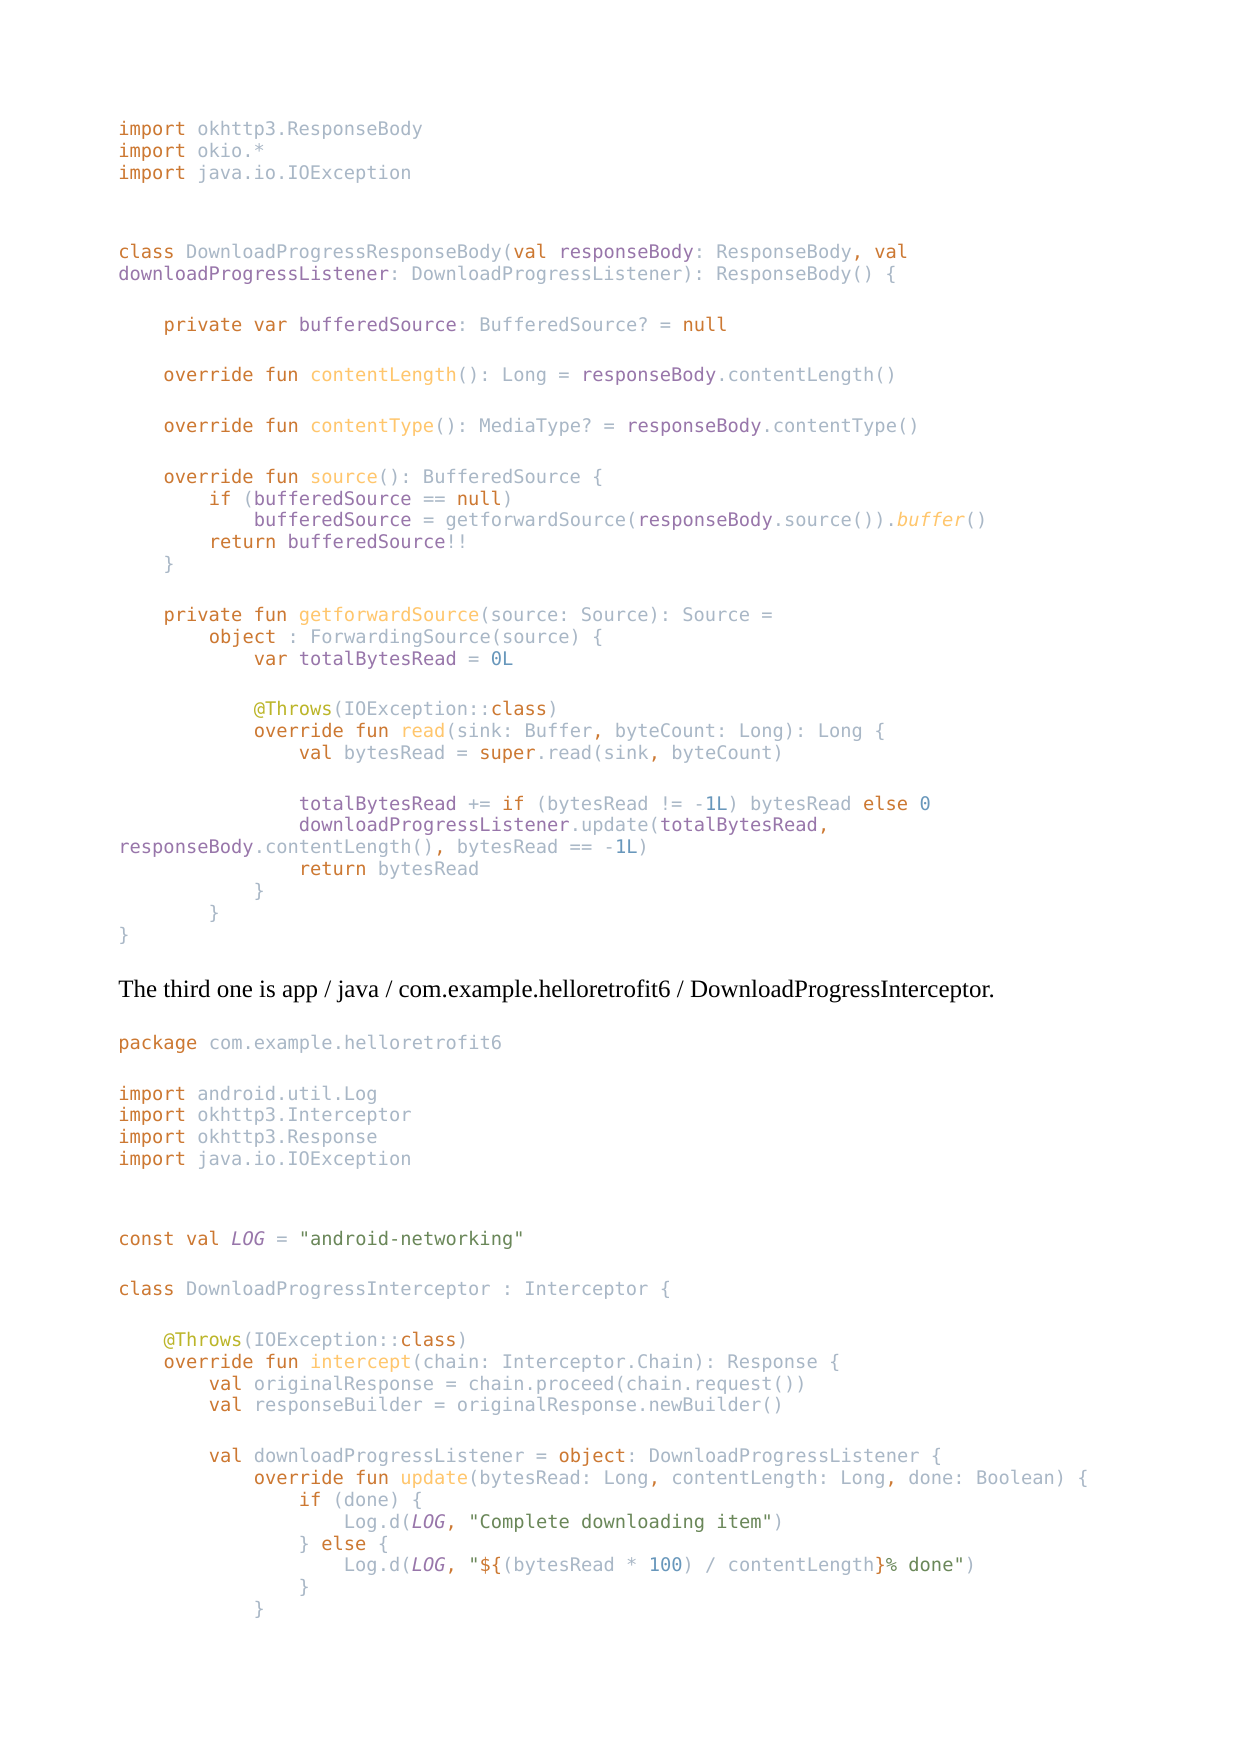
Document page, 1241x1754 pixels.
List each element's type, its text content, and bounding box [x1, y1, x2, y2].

text package com.example.helloretrofit6 import android.util.Log import okhttp3.Interceptor import okhttp3.Response import java.io.IOException const val LOG = "android-networking" class DownloadProgressInterceptor : Interceptor { @Throws(IOException::class) override fun intercept(chain: Interceptor.Chain): Response { val originalResponse = chain.proceed(chain.request()) val responseBuilder = originalResponse.newBuilder() val downloadProgressListener = object: DownloadProgressListener { override fun update(bytesRead: Long, contentLength: Long, done: Boolean) { if (done) { Log.d(LOG, "Complete downloading item") } else { Log.d(LOG, "${(bytesRead * 100) / contentLength}% done") } } [118, 1032, 1122, 1620]
text The third one is app / java / com.example.helloretrofit6 / DownloadProgressInterceptor. [118, 974, 1122, 1003]
text import okhttp3.ResponseBody import okio.* import java.io.IOException class DownloadProgressResponseBody(val responseBody: ResponseBody, val downloadProgressListener: DownloadProgressListener): ResponseBody() { private var bufferedSource: BufferedSource? = null override fun contentLength(): Long = responseBody.contentLength() override fun contentType(): MediaType? = responseBody.contentType() override fun source(): BufferedSource { if (bufferedSource == null) bufferedSource = getforwardSource(responseBody.source()).buffer() return bufferedSource!! } private fun getforwardSource(source: Source): Source = object : ForwardingSource(source) { var totalBytesRead = 0L @Throws(IOException::class) override fun read(sink: Buffer, byteCount: Long): Long { val bytesRead = super.read(sink, byteCount) totalBytesRead += if (bytesRead != -1L) bytesRead else 0 downloadProgressListener.update(totalBytesRead, responseBody.contentLength(), bytesRead == -1L) return bytesRead } } } [118, 118, 1122, 946]
